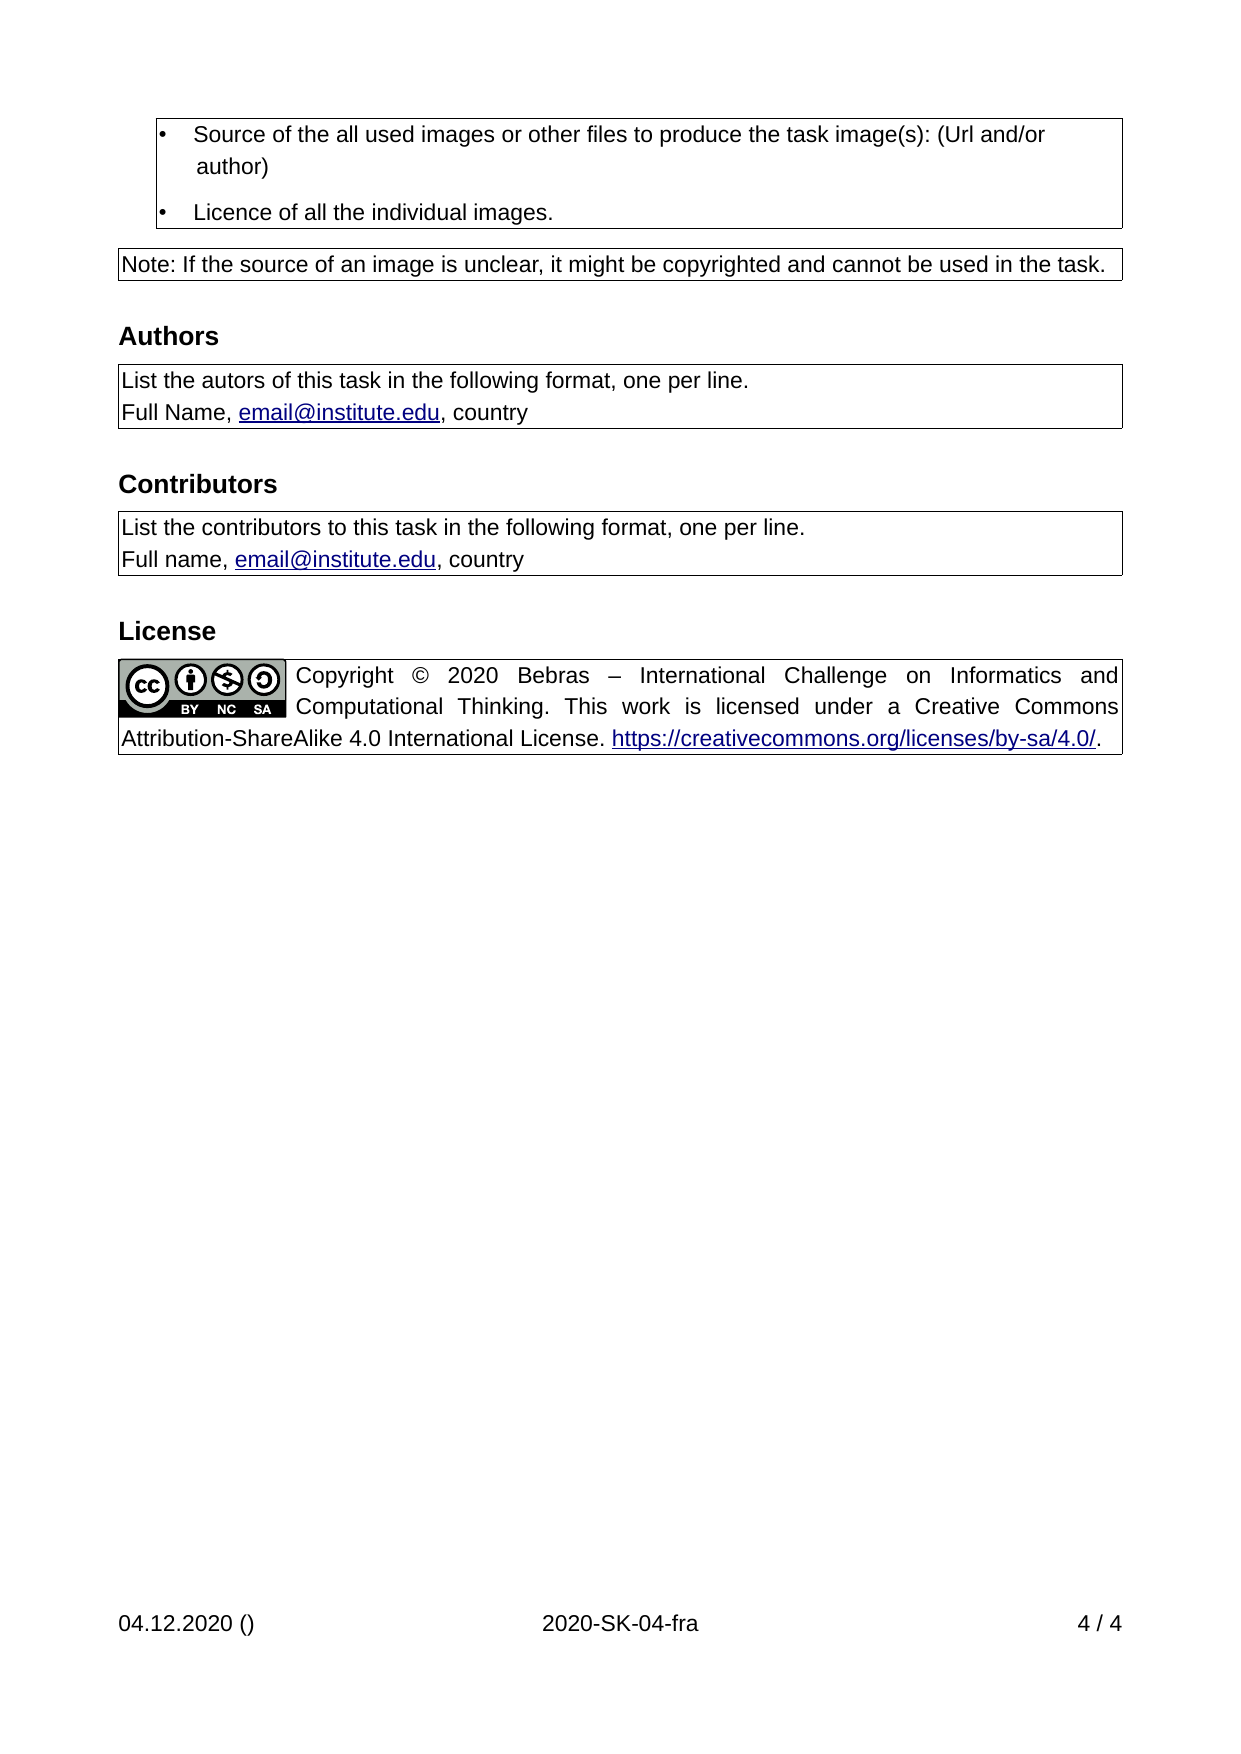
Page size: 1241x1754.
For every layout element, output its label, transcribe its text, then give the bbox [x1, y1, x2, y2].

text Copyright © 2020 Bebras – International Challenge on Informatics and Computational Thinking. This work is licensed under a Creative Commons Attribution-ShareAlike 4.0 International License. https://creativecommons.org/licenses/by-sa/4.0/. [119, 660, 1122, 754]
text List the contributors to this task in the following format, one per line. Full name, email@institute.edu, country [119, 512, 1122, 575]
text Note: If the source of an image is unclear, it might be copyrighted and cannot be used in the task. [119, 249, 1122, 280]
list Source of the all used images or other files to produce the task image(s): (Url and/or author) [157, 119, 1122, 179]
subtitle License [118, 616, 1122, 646]
list Licence of all the individual images. [157, 196, 1122, 228]
subtitle Contributors [118, 468, 1122, 499]
subtitle Authors [118, 321, 1122, 351]
text List the autors of this task in the following format, one per line. Full Name, email@institute.edu, country [119, 365, 1122, 428]
